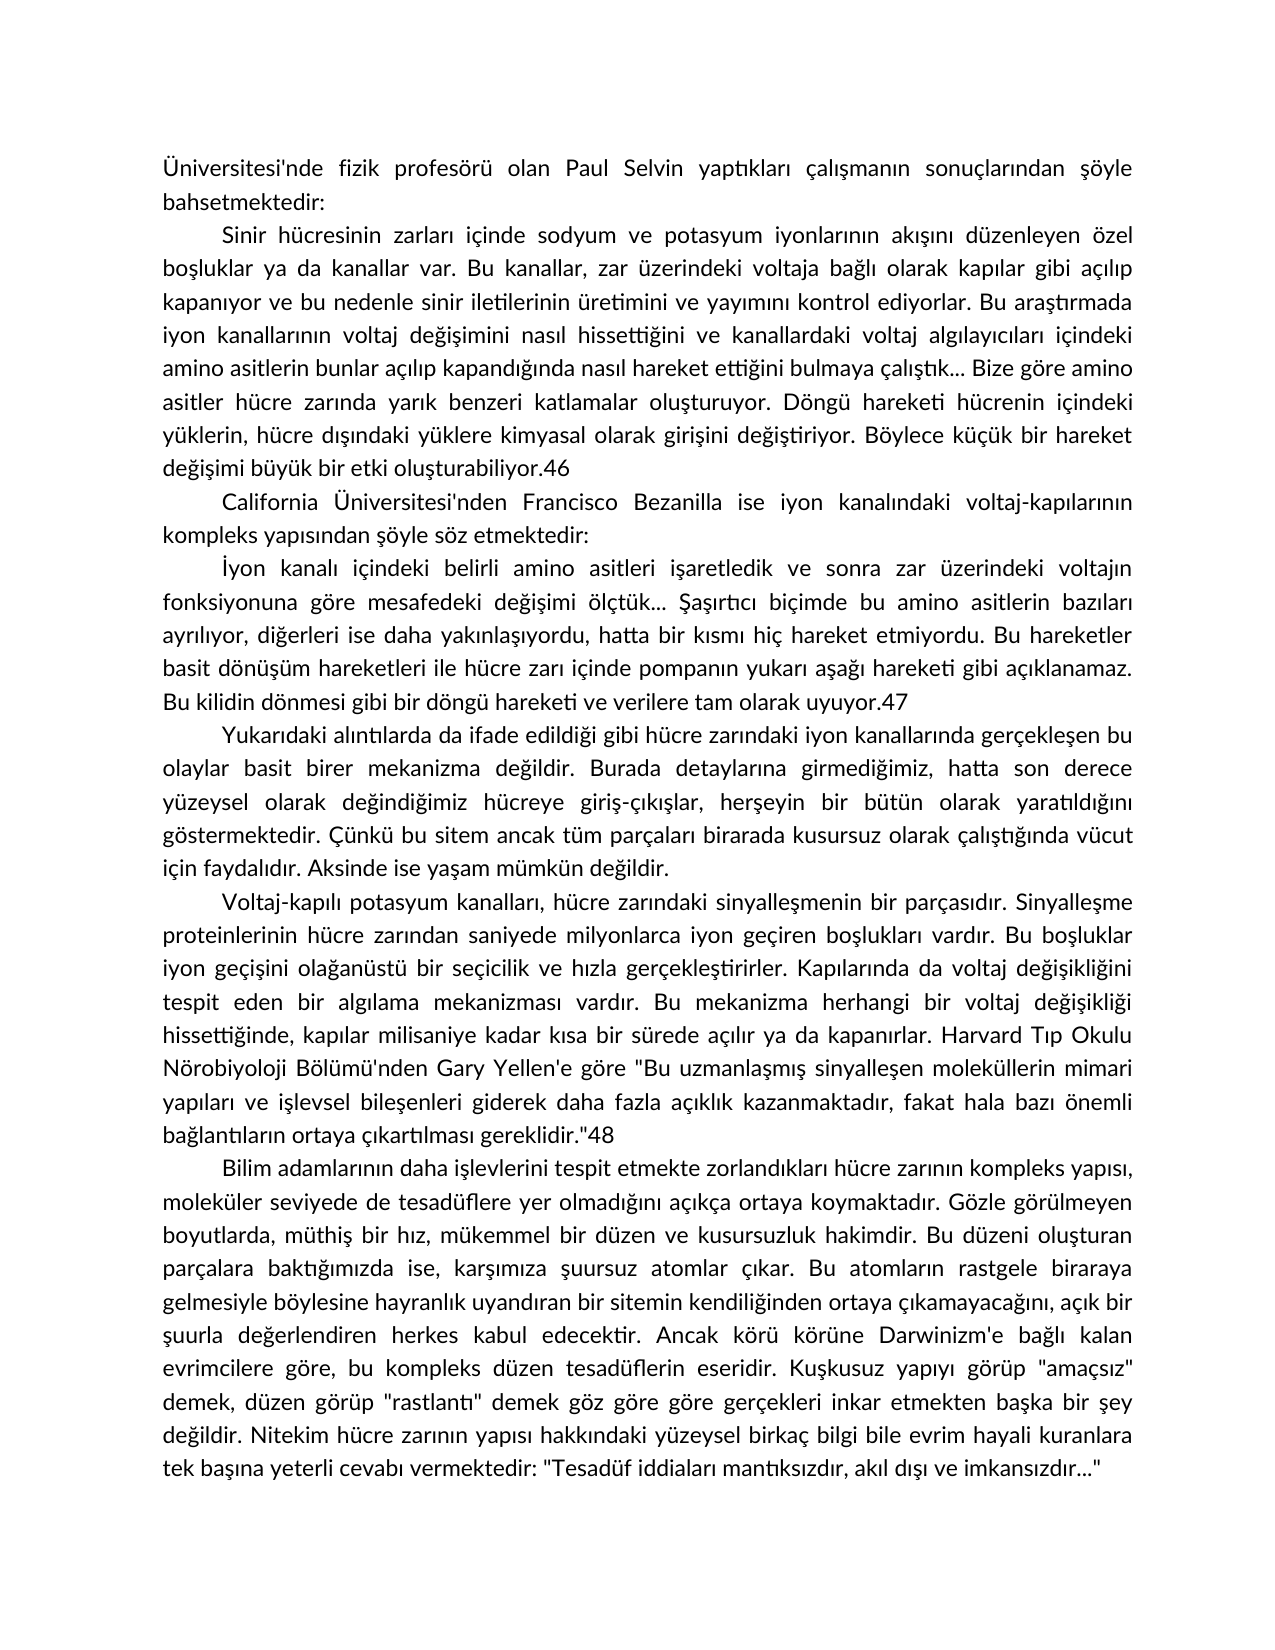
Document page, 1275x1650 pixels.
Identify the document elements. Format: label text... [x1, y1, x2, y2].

text Yukarıdaki alıntılarda da ifade edildiği gibi hücre zarındaki iyon kanallarında gerçekleşen bu olaylar basit birer mekanizma değildir. Burada detaylarına girmediğimiz, hatta son derece yüzeysel olarak değindiğimiz hücreye giriş-çıkışlar, herşeyin bir bütün olarak yaratıldığını göstermektedir. Çünkü bu sitem ancak tüm parçaları birarada kusursuz olarak çalıştığında vücut için faydalıdır. Aksinde ise yaşam mümkün değildir. [162, 717, 1134, 883]
text California Üniversitesi'nden Francisco Bezanilla ise iyon kanalındaki voltaj-kapılarının kompleks yapısından şöyle söz etmektedir: [162, 483, 1134, 550]
text Sinir hücresinin zarları içinde sodyum ve potasyum iyonlarının akışını düzenleyen özel boşluklar ya da kanallar var. Bu kanallar, zar üzerindeki voltaja bağlı olarak kapılar gibi açılıp kapanıyor ve bu nedenle sinir iletilerinin üretimini ve yayımını kontrol ediyorlar. Bu araştırmada iyon kanallarının voltaj değişimini nasıl hissettiğini ve kanallardaki voltaj algılayıcıları içindeki amino asitlerin bunlar açılıp kapandığında nasıl hareket ettiğini bulmaya çalıştık... Bize göre amino asitler hücre zarında yarık benzeri katlamalar oluşturuyor. Döngü hareketi hücrenin içindeki yüklerin, hücre dışındaki yüklere kimyasal olarak girişini değiştiriyor. Böylece küçük bir hareket değişimi büyük bir etki oluşturabiliyor.46 [162, 217, 1134, 483]
text Bilim adamlarının daha işlevlerini tespit etmekte zorlandıkları hücre zarının kompleks yapısı, moleküler seviyede de tesadüflere yer olmadığını açıkça ortaya koymaktadır. Gözle görülmeyen boyutlarda, müthiş bir hız, mükemmel bir düzen ve kusursuzluk hakimdir. Bu düzeni oluşturan parçalara baktığımızda ise, karşımıza şuursuz atomlar çıkar. Bu atomların rastgele biraraya gelmesiyle böylesine hayranlık uyandıran bir sitemin kendiliğinden ortaya çıkamayacağını, açık bir şuurla değerlendiren herkes kabul edecektir. Ancak körü körüne Darwinizm'e bağlı kalan evrimcilere göre, bu kompleks düzen tesadüflerin eseridir. Kuşkusuz yapıyı görüp "amaçsız" demek, düzen görüp "rastlantı" demek göz göre göre gerçekleri inkar etmekten başka bir şey değildir. Nitekim hücre zarının yapısı hakkındaki yüzeysel birkaç bilgi bile evrim hayali kuranlara tek başına yeterli cevabı vermektedir: "Tesadüf iddiaları mantıksızdır, akıl dışı ve imkansızdır..." [162, 1150, 1134, 1483]
text Voltaj-kapılı potasyum kanalları, hücre zarındaki sinyalleşmenin bir parçasıdır. Sinyalleşme proteinlerinin hücre zarından saniyede milyonlarca iyon geçiren boşlukları vardır. Bu boşluklar iyon geçişini olağanüstü bir seçicilik ve hızla gerçekleştirirler. Kapılarında da voltaj değişikliğini tespit eden bir algılama mekanizması vardır. Bu mekanizma herhangi bir voltaj değişikliği hissettiğinde, kapılar milisaniye kadar kısa bir sürede açılır ya da kapanırlar. Harvard Tıp Okulu Nörobiyoloji Bölümü'nden Gary Yellen'e göre "Bu uzmanlaşmış sinyalleşen moleküllerin mimari yapıları ve işlevsel bileşenleri giderek daha fazla açıklık kazanmaktadır, fakat hala bazı önemli bağlantıların ortaya çıkartılması gereklidir."48 [162, 883, 1134, 1150]
text İyon kanalı içindeki belirli amino asitleri işaretledik ve sonra zar üzerindeki voltajın fonksiyonuna göre mesafedeki değişimi ölçtük... Şaşırtıcı biçimde bu amino asitlerin bazıları ayrılıyor, diğerleri ise daha yakınlaşıyordu, hatta bir kısmı hiç hareket etmiyordu. Bu hareketler basit dönüşüm hareketleri ile hücre zarı içinde pompanın yukarı aşağı hareketi gibi açıklanamaz. Bu kilidin dönmesi gibi bir döngü hareketi ve verilere tam olarak uyuyor.47 [162, 550, 1134, 717]
text Üniversitesi'nde fizik profesörü olan Paul Selvin yaptıkları çalışmanın sonuçlarından şöyle bahsetmektedir: [162, 150, 1134, 217]
